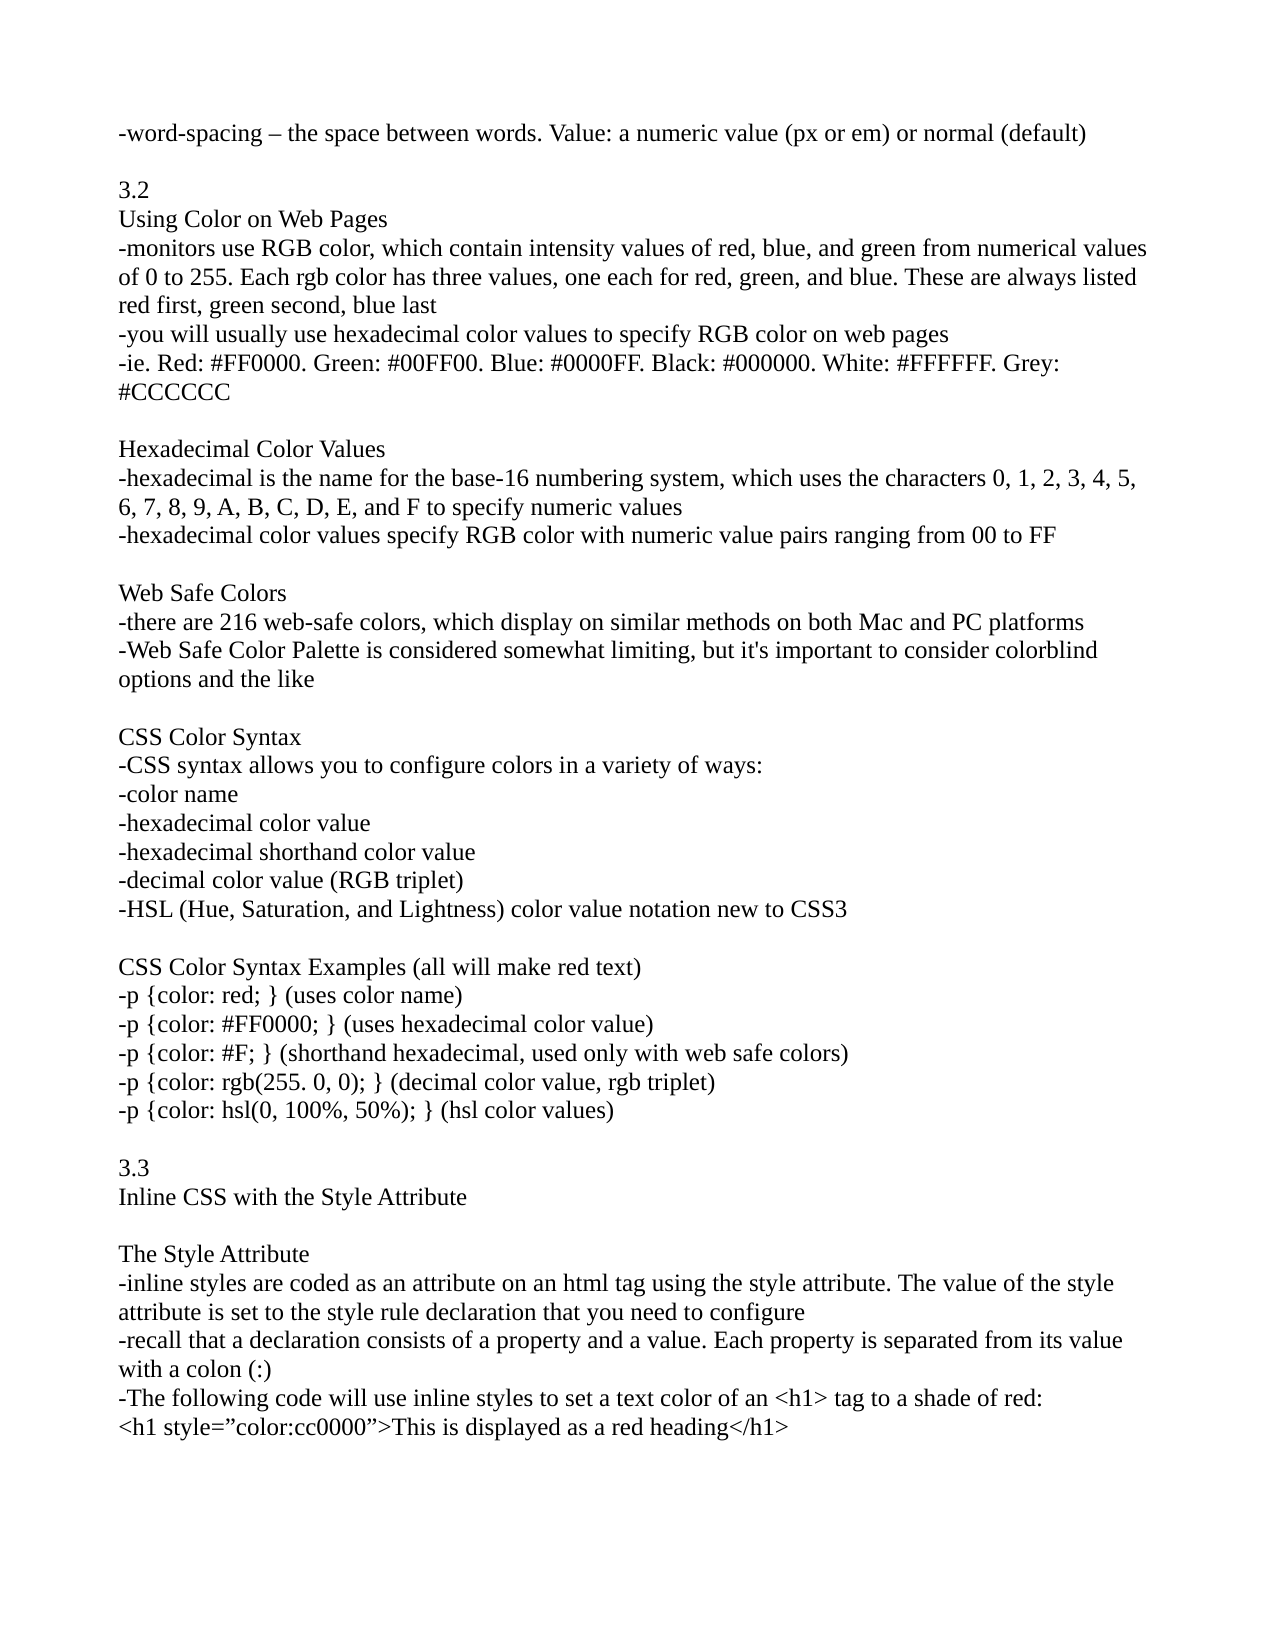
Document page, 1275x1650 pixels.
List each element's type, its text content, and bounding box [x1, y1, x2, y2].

text -p {color: hsl(0, 100%, 50%); } (hsl color values) [118, 1096, 1157, 1124]
text -p {color: #FF0000; } (uses hexadecimal color value) [118, 1009, 1157, 1038]
text The Style Attribute [118, 1239, 1157, 1268]
text -p {color: rgb(255. 0, 0); } (decimal color value, rgb triplet) [118, 1067, 1157, 1096]
text -there are 216 web-safe colors, which display on similar methods on both Mac and PC platforms [118, 607, 1157, 636]
text <h1 style=”color:cc0000”>This is displayed as a red heading</h1> [118, 1412, 1157, 1441]
text -hexadecimal color values specify RGB color with numeric value pairs ranging from 00 to FF [118, 521, 1157, 549]
text Web Safe Colors [118, 578, 1157, 607]
text -ie. Red: #FF0000. Green: #00FF00. Blue: #0000FF. Black: #000000. White: #FFFFFF. Grey: #CCCCCC [118, 348, 1157, 406]
text -HSL (Hue, Saturation, and Lightness) color value notation new to CSS3 [118, 894, 1157, 923]
text 3.3 [118, 1153, 1157, 1182]
text -hexadecimal shorthand color value [118, 837, 1157, 866]
text -The following code will use inline styles to set a text color of an <h1> tag to a shade of red: [118, 1383, 1157, 1412]
text -color name [118, 779, 1157, 808]
text -inline styles are coded as an attribute on an html tag using the style attribute. The value of the style attribute is set to the style rule declaration that you need to configure [118, 1268, 1157, 1326]
text -word-spacing – the space between words. Value: a numeric value (px or em) or normal (default) [118, 118, 1157, 147]
text -hexadecimal is the name for the base-16 numbering system, which uses the characters 0, 1, 2, 3, 4, 5, 6, 7, 8, 9, A, B, C, D, E, and F to specify numeric values [118, 463, 1157, 521]
text -p {color: red; } (uses color name) [118, 981, 1157, 1009]
text CSS Color Syntax Examples (all will make red text) [118, 952, 1157, 981]
text -hexadecimal color value [118, 808, 1157, 837]
text -decimal color value (RGB triplet) [118, 866, 1157, 894]
text Using Color on Web Pages [118, 204, 1157, 233]
text -you will usually use hexadecimal color values to specify RGB color on web pages [118, 319, 1157, 348]
text Hexadecimal Color Values [118, 434, 1157, 463]
text -CSS syntax allows you to configure colors in a variety of ways: [118, 751, 1157, 779]
text 3.2 [118, 176, 1157, 204]
text -recall that a declaration consists of a property and a value. Each property is separated from its value with a colon (:) [118, 1326, 1157, 1383]
text CSS Color Syntax [118, 722, 1157, 751]
text -monitors use RGB color, which contain intensity values of red, blue, and green from numerical values of 0 to 255. Each rgb color has three values, one each for red, green, and blue. These are always listed red first, green second, blue last [118, 233, 1157, 319]
text Inline CSS with the Style Attribute [118, 1182, 1157, 1211]
text -p {color: #F; } (shorthand hexadecimal, used only with web safe colors) [118, 1038, 1157, 1067]
text -Web Safe Color Palette is considered somewhat limiting, but it's important to consider colorblind options and the like [118, 636, 1157, 693]
